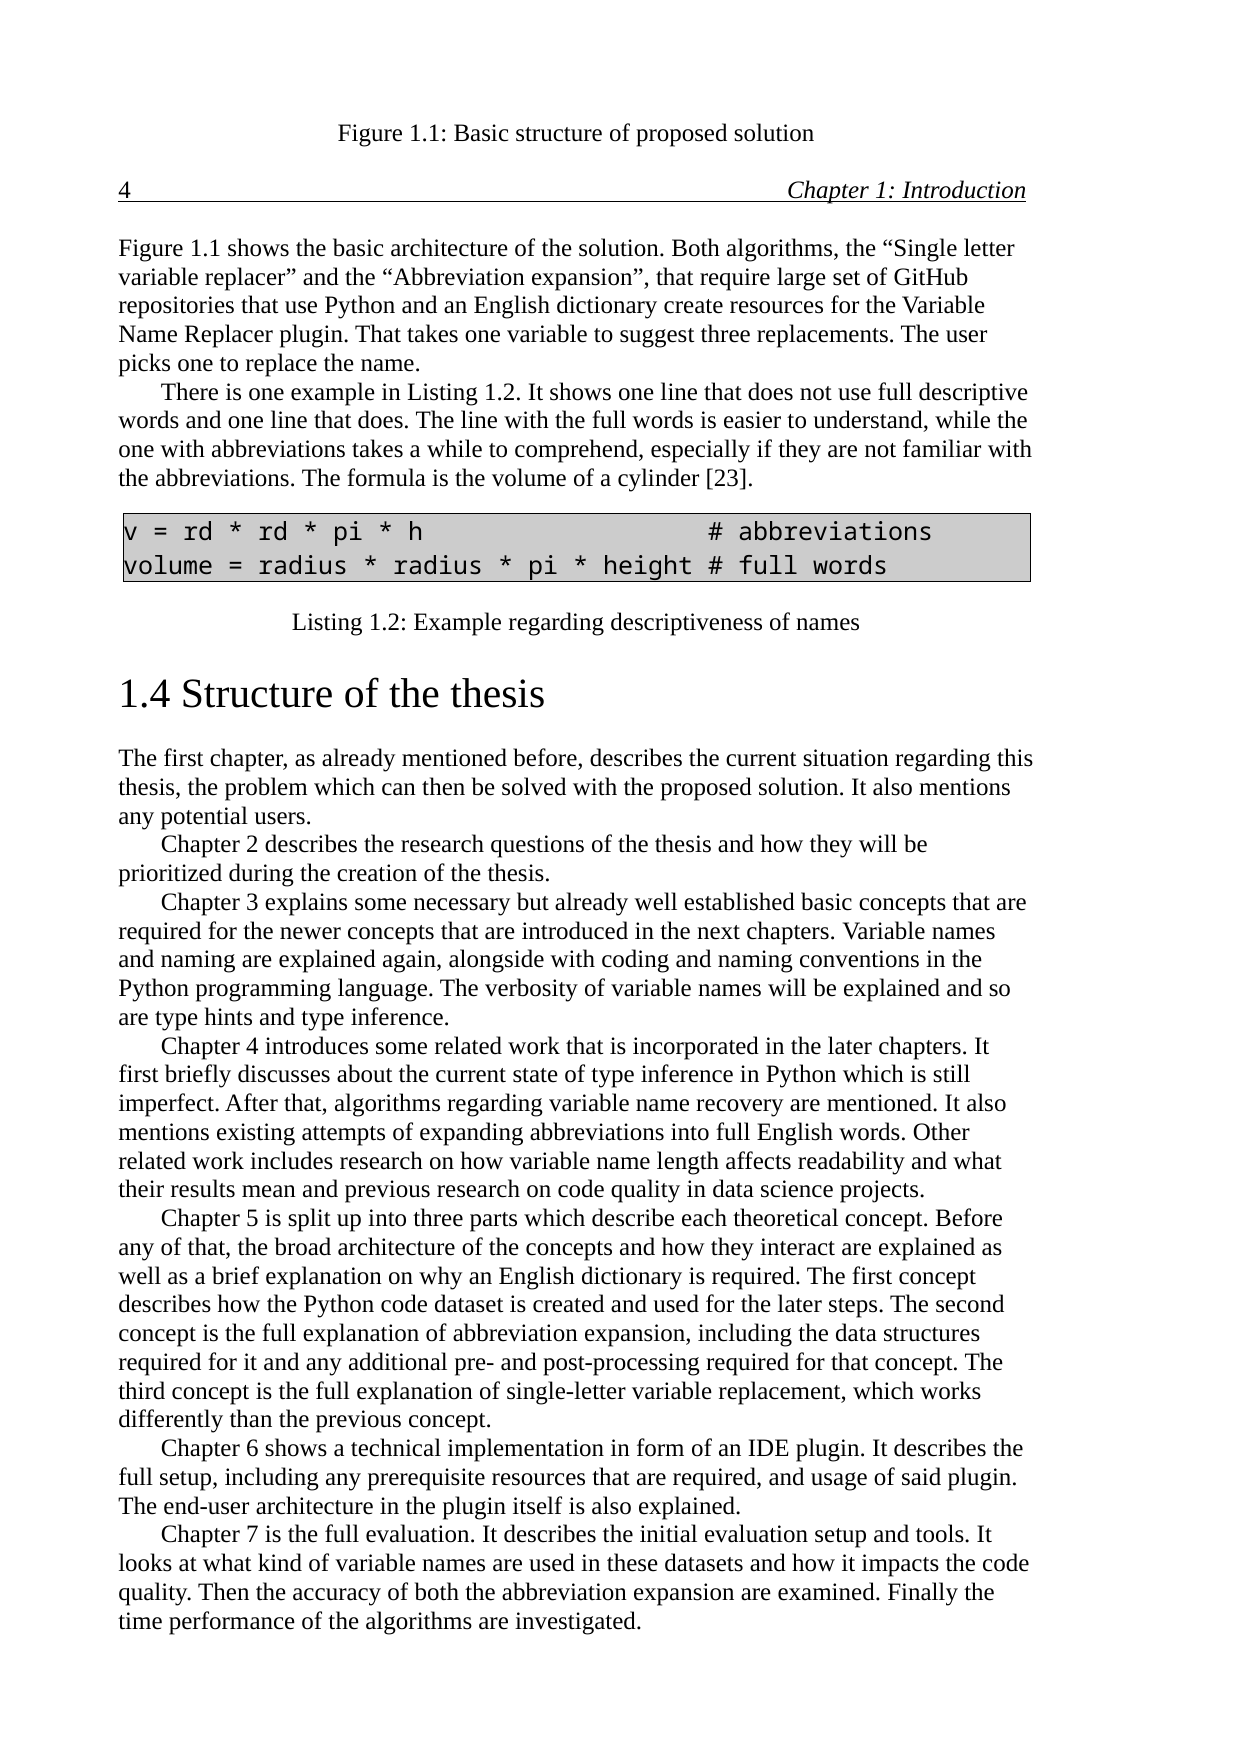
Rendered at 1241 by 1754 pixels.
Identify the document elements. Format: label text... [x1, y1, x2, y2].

text Chapter 6 shows a technical implementation in form of an IDE plugin. It describes the full setup, including any prerequisite resources that are required, and usage of said plugin. The end-user architecture in the plugin itself is also explained. [118, 1433, 1033, 1519]
text 4 Chapter 1: Introduction [118, 176, 1033, 204]
text Chapter 4 introduces some related work that is incorporated in the later chapters. It first briefly discusses about the current state of type inference in Python which is still imperfect. After that, algorithms regarding variable name recovery are mentioned. It also mentions existing attempts of expanding abbreviations into full English words. Other related work includes research on how variable name length affects readability and what their results mean and previous research on code quality in data science projects. [118, 1031, 1033, 1203]
text Figure 1.1: Basic structure of proposed solution [118, 118, 1033, 147]
text Chapter 7 is the full evaluation. It describes the initial evaluation setup and tools. It looks at what kind of variable names are used in these datasets and how it impacts the code quality. Then the accuracy of both the abbreviation expansion are examined. Finally the time performance of the algorithms are investigated. [118, 1519, 1033, 1634]
text There is one example in Listing 1.2. It shows one line that does not use full descriptive words and one line that does. The line with the full words is easier to understand, while the one with abbreviations takes a while to comprehend, especially if they are not familiar with the abbreviations. The formula is the volume of a cylinder [23]. [118, 377, 1033, 492]
text Chapter 5 is split up into three parts which describe each theoretical concept. Before any of that, the broad architecture of the concepts and how they interact are explained as well as a brief explanation on why an English dictionary is required. The first concept describes how the Python code dataset is created and used for the later steps. The second concept is the full explanation of abbreviation expansion, including the data structures required for it and any additional pre- and post-processing required for that concept. The third concept is the full explanation of single-letter variable replacement, which works differently than the previous concept. [118, 1203, 1033, 1433]
subtitle 1.4 Structure of the thesis [118, 668, 1033, 716]
text Chapter 3 explains some necessary but already well established basic concepts that are required for the newer concepts that are introduced in the next chapters. Variable names and naming are explained again, alongside with coding and naming conventions in the Python programming language. The verbosity of variable names will be explained and so are type hints and type inference. [118, 887, 1033, 1031]
text The first chapter, as already mentioned before, describes the current situation regarding this thesis, the problem which can then be solved with the proposed solution. It also mentions any potential users. [118, 743, 1033, 829]
text Figure 1.1 shows the basic architecture of the solution. Both algorithms, the “Single letter variable replacer” and the “Abbreviation expansion”, that require large set of GitHub repositories that use Python and an English dictionary create resources for the Variable Name Replacer plugin. That takes one variable to suggest three replacements. The user picks one to replace the name. [118, 233, 1033, 377]
text Listing 1.2: Example regarding descriptiveness of names [118, 578, 1033, 636]
text Chapter 2 describes the research questions of the thesis and how they will be prioritized during the creation of the thesis. [118, 829, 1033, 887]
